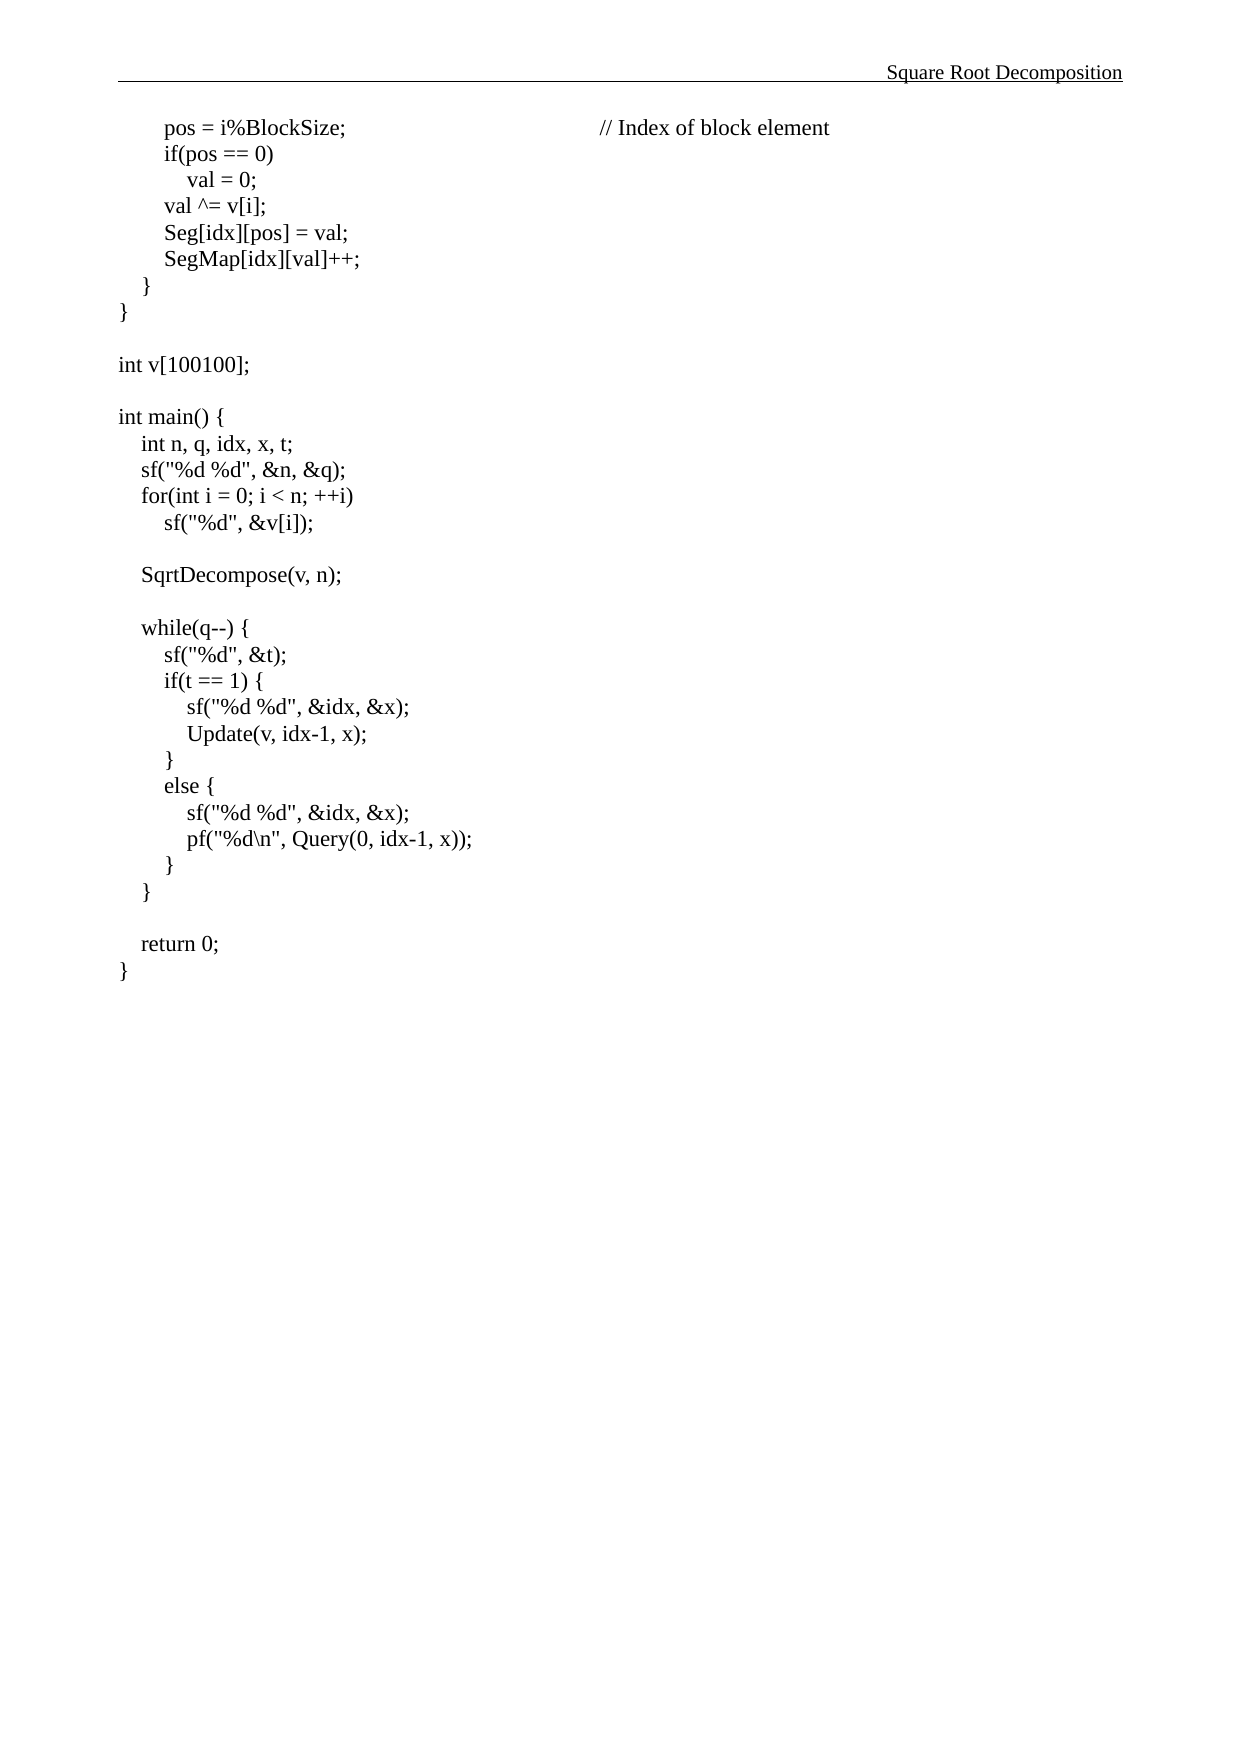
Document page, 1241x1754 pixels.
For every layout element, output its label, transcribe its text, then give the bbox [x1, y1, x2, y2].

text if(t == 1) { [118, 667, 1122, 693]
text sf("%d %d", &idx, &x); [118, 693, 1122, 720]
text sf("%d", &t); [118, 641, 1122, 667]
text for(int i = 0; i < n; ++i) [118, 482, 1122, 509]
text } [118, 878, 1122, 904]
text int n, q, idx, x, t; [118, 430, 1122, 456]
text sf("%d", &v[i]); [118, 509, 1122, 535]
text int main() { [118, 403, 1122, 430]
text return 0; [118, 931, 1122, 957]
text Seg[idx][pos] = val; [118, 219, 1122, 245]
text while(q--) { [118, 614, 1122, 641]
text } [118, 746, 1122, 772]
text } [118, 957, 1122, 983]
text SegMap[idx][val]++; [118, 245, 1122, 272]
text int v[100100]; [118, 351, 1122, 377]
text Update(v, idx-1, x); [118, 720, 1122, 746]
text val ^= v[i]; [118, 193, 1122, 219]
text val = 0; [118, 166, 1122, 193]
text sf("%d %d", &n, &q); [118, 456, 1122, 482]
text } [118, 851, 1122, 878]
text } [118, 298, 1122, 324]
text } [118, 272, 1122, 298]
text if(pos == 0) [118, 140, 1122, 166]
text SqrtDecompose(v, n); [118, 562, 1122, 588]
text pos = i%BlockSize; // Index of block element [118, 113, 1122, 140]
text pf("%d\n", Query(0, idx-1, x)); [118, 825, 1122, 851]
text else { [118, 772, 1122, 799]
text sf("%d %d", &idx, &x); [118, 799, 1122, 825]
